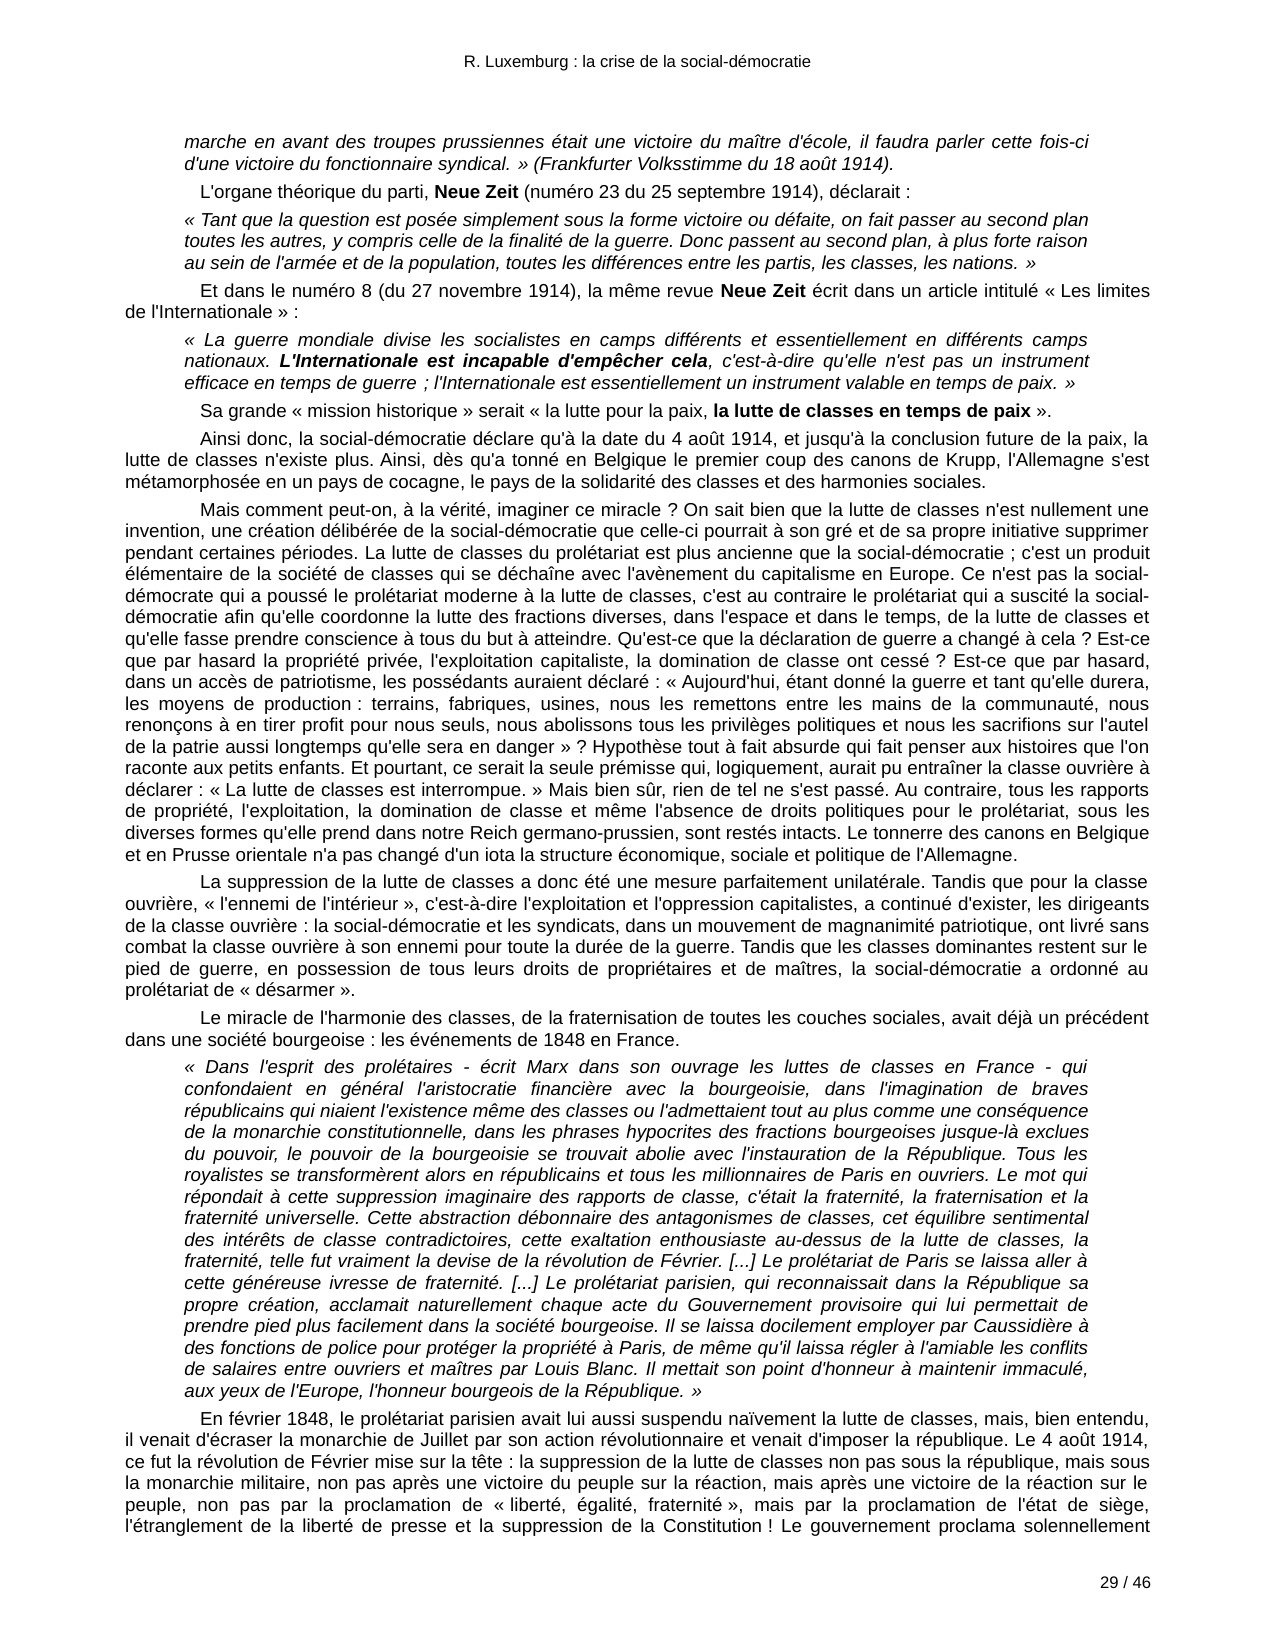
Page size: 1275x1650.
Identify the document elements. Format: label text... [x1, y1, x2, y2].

text La suppression de la lutte de classes a donc été une mesure parfaitement unilatérale. Tandis que pour la classe ouvrière, « l'ennemi de l'intérieur », c'est-à-dire l'exploitation et l'oppression capitalistes, a continué d'exister, les dirigeants de la classe ouvrière : la social-démocratie et les syndicats, dans un mouvement de magnanimité patriotique, ont livré sans combat la classe ouvrière à son ennemi pour toute la durée de la guerre. Tandis que les classes dominantes restent sur le pied de guerre, en possession de tous leurs droits de propriétaires et de maîtres, la social-démocratie a ordonné au prolétariat de « désarmer ». [125, 871, 1150, 1001]
text L'organe théorique du parti, Neue Zeit (numéro 23 du 25 septembre 1914), déclarait : [125, 181, 1150, 202]
text « Dans l'esprit des prolétaires - écrit Marx dans son ouvrage les luttes de classes en France - qui confondaient en général l'aristocratie financière avec la bourgeoisie, dans l'imagination de braves républicains qui niaient l'existence même des classes ou l'admettaient tout au plus comme une conséquence de la monarchie constitutionnelle, dans les phrases hypocrites des fractions bourgeoises jusque-là exclues du pouvoir, le pouvoir de la bourgeoisie se trouvait abolie avec l'instauration de la République. Tous les royalistes se transformèrent alors en républicains et tous les millionnaires de Paris en ouvriers. Le mot qui répondait à cette suppression imaginaire des rapports de classe, c'était la fraternité, la fraternisation et la fraternité universelle. Cette abstraction débonnaire des antagonismes de classes, cet équilibre sentimental des intérêts de classe contradictoires, cette exaltation enthousiaste au-dessus de la lutte de classes, la fraternité, telle fut vraiment la devise de la révolution de Février. [...] Le prolétariat de Paris se laissa aller à cette généreuse ivresse de fraternité. [...] Le prolétariat parisien, qui reconnaissait dans la République sa propre création, acclamait naturellement chaque acte du Gouvernement provisoire qui lui permettait de prendre pied plus facilement dans la société bourgeoise. Il se laissa docilement employer par Caussidière à des fonctions de police pour protéger la propriété à Paris, de même qu'il laissa régler à l'amiable les conflits de salaires entre ouvriers et maîtres par Louis Blanc. Il mettait son point d'honneur à maintenir immaculé, aux yeux de l'Europe, l'honneur bourgeois de la République. » [184, 1056, 1091, 1401]
text « Tant que la question est posée simplement sous la forme victoire ou défaite, on fait passer au second plan toutes les autres, y compris celle de la finalité de la guerre. Donc passent au second plan, à plus forte raison au sein de l'armée et de la population, toutes les différences entre les partis, les classes, les nations. » [184, 208, 1091, 273]
text En février 1848, le prolétariat parisien avait lui aussi suspendu naïvement la lutte de classes, mais, bien entendu, il venait d'écraser la monarchie de Juillet par son action révolutionnaire et venait d'imposer la république. Le 4 août 1914, ce fut la révolution de Février mise sur la tête : la suppression de la lutte de classes non pas sous la république, mais sous la monarchie militaire, non pas après une victoire du peuple sur la réaction, mais après une victoire de la réaction sur le peuple, non pas par la proclamation de « liberté, égalité, fraternité », mais par la proclamation de l'état de siège, l'étranglement de la liberté de presse et la suppression de la Constitution ! Le gouvernement proclama solennellement [125, 1407, 1150, 1537]
text Mais comment peut-on, à la vérité, imaginer ce miracle ? On sait bien que la lutte de classes n'est nullement une invention, une création délibérée de la social-démocratie que celle-ci pourrait à son gré et de sa propre initiative supprimer pendant certaines périodes. La lutte de classes du prolétariat est plus ancienne que la social-démocratie ; c'est un produit élémentaire de la société de classes qui se déchaîne avec l'avènement du capitalisme en Europe. Ce n'est pas la social-démocrate qui a poussé le prolétariat moderne à la lutte de classes, c'est au contraire le prolétariat qui a suscité la social-démocratie afin qu'elle coordonne la lutte des fractions diverses, dans l'espace et dans le temps, de la lutte de classes et qu'elle fasse prendre conscience à tous du but à atteindre. Qu'est-ce que la déclaration de guerre a changé à cela ? Est-ce que par hasard la propriété privée, l'exploitation capitaliste, la domination de classe ont cessé ? Est-ce que par hasard, dans un accès de patriotisme, les possédants auraient déclaré : « Aujourd'hui, étant donné la guerre et tant qu'elle durera, les moyens de production : terrains, fabriques, usines, nous les remettons entre les mains de la communauté, nous renonçons à en tirer profit pour nous seuls, nous abolissons tous les privilèges politiques et nous les sacrifions sur l'autel de la patrie aussi longtemps qu'elle sera en danger » ? Hypothèse tout à fait absurde qui fait penser aux histoires que l'on raconte aux petits enfants. Et pourtant, ce serait la seule prémisse qui, logiquement, aurait pu entraîner la classe ouvrière à déclarer : « La lutte de classes est interrompue. » Mais bien sûr, rien de tel ne s'est passé. Au contraire, tous les rapports de propriété, l'exploitation, la domination de classe et même l'absence de droits politiques pour le prolétariat, sous les diverses formes qu'elle prend dans notre Reich germano-prussien, sont restés intacts. Le tonnerre des canons en Belgique et en Prusse orientale n'a pas changé d'un iota la structure économique, sociale et politique de l'Allemagne. [125, 498, 1150, 865]
text Ainsi donc, la social-démocratie déclare qu'à la date du 4 août 1914, et jusqu'à la conclusion future de la paix, la lutte de classes n'existe plus. Ainsi, dès qu'a tonné en Belgique le premier coup des canons de Krupp, l'Allemagne s'est métamorphosée en un pays de cocagne, le pays de la solidarité des classes et des harmonies sociales. [125, 427, 1150, 492]
text Sa grande « mission historique » serait « la lutte pour la paix, la lutte de classes en temps de paix ». [125, 400, 1150, 421]
text « La guerre mondiale divise les socialistes en camps différents et essentiellement en différents camps nationaux. L'Internationale est incapable d'empêcher cela, c'est-à-dire qu'elle n'est pas un instrument efficace en temps de guerre ; l'Internationale est essentiellement un instrument valable en temps de paix. » [184, 329, 1091, 393]
text Le miracle de l'harmonie des classes, de la fraternisation de toutes les couches sociales, avait déjà un précédent dans une société bourgeoise : les événements de 1848 en France. [125, 1007, 1150, 1050]
text marche en avant des troupes prussiennes était une victoire du maître d'école, il faudra parler cette fois-ci d'une victoire du fonctionnaire syndical. » (Frankfurter Volksstimme du 18 août 1914). [184, 131, 1091, 174]
text Et dans le numéro 8 (du 27 novembre 1914), la même revue Neue Zeit écrit dans un article intitulé « Les limites de l'Internationale » : [125, 279, 1150, 322]
